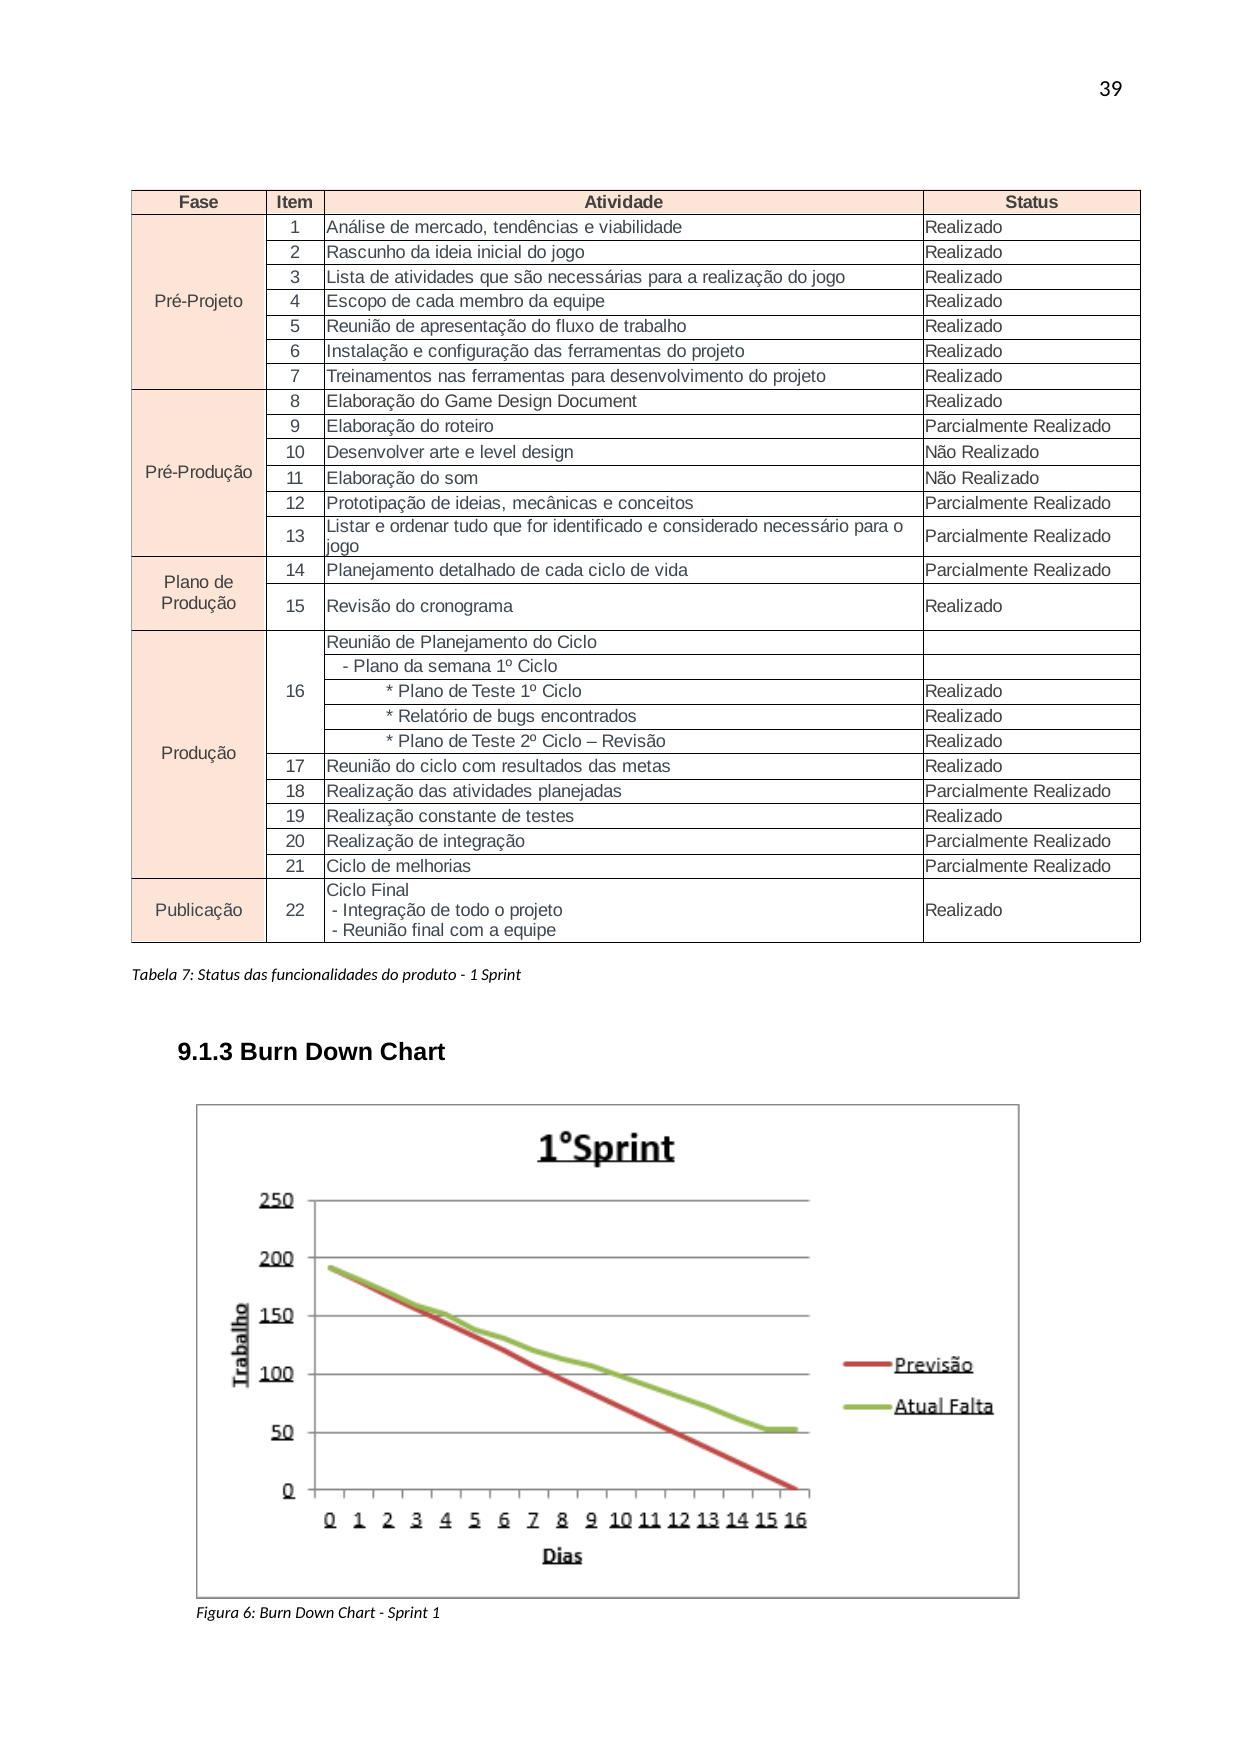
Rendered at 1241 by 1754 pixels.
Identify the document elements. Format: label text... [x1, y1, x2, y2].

text Figura 6: Burn Down Chart - Sprint 1 [196, 1599, 1020, 1622]
subtitle 9.1.3 Burn Down Chart [177, 1037, 1122, 1065]
text Tabela 7: Status das funcionalidades do produto - 1 Sprint [132, 964, 1165, 985]
picture [196, 1104, 1020, 1599]
